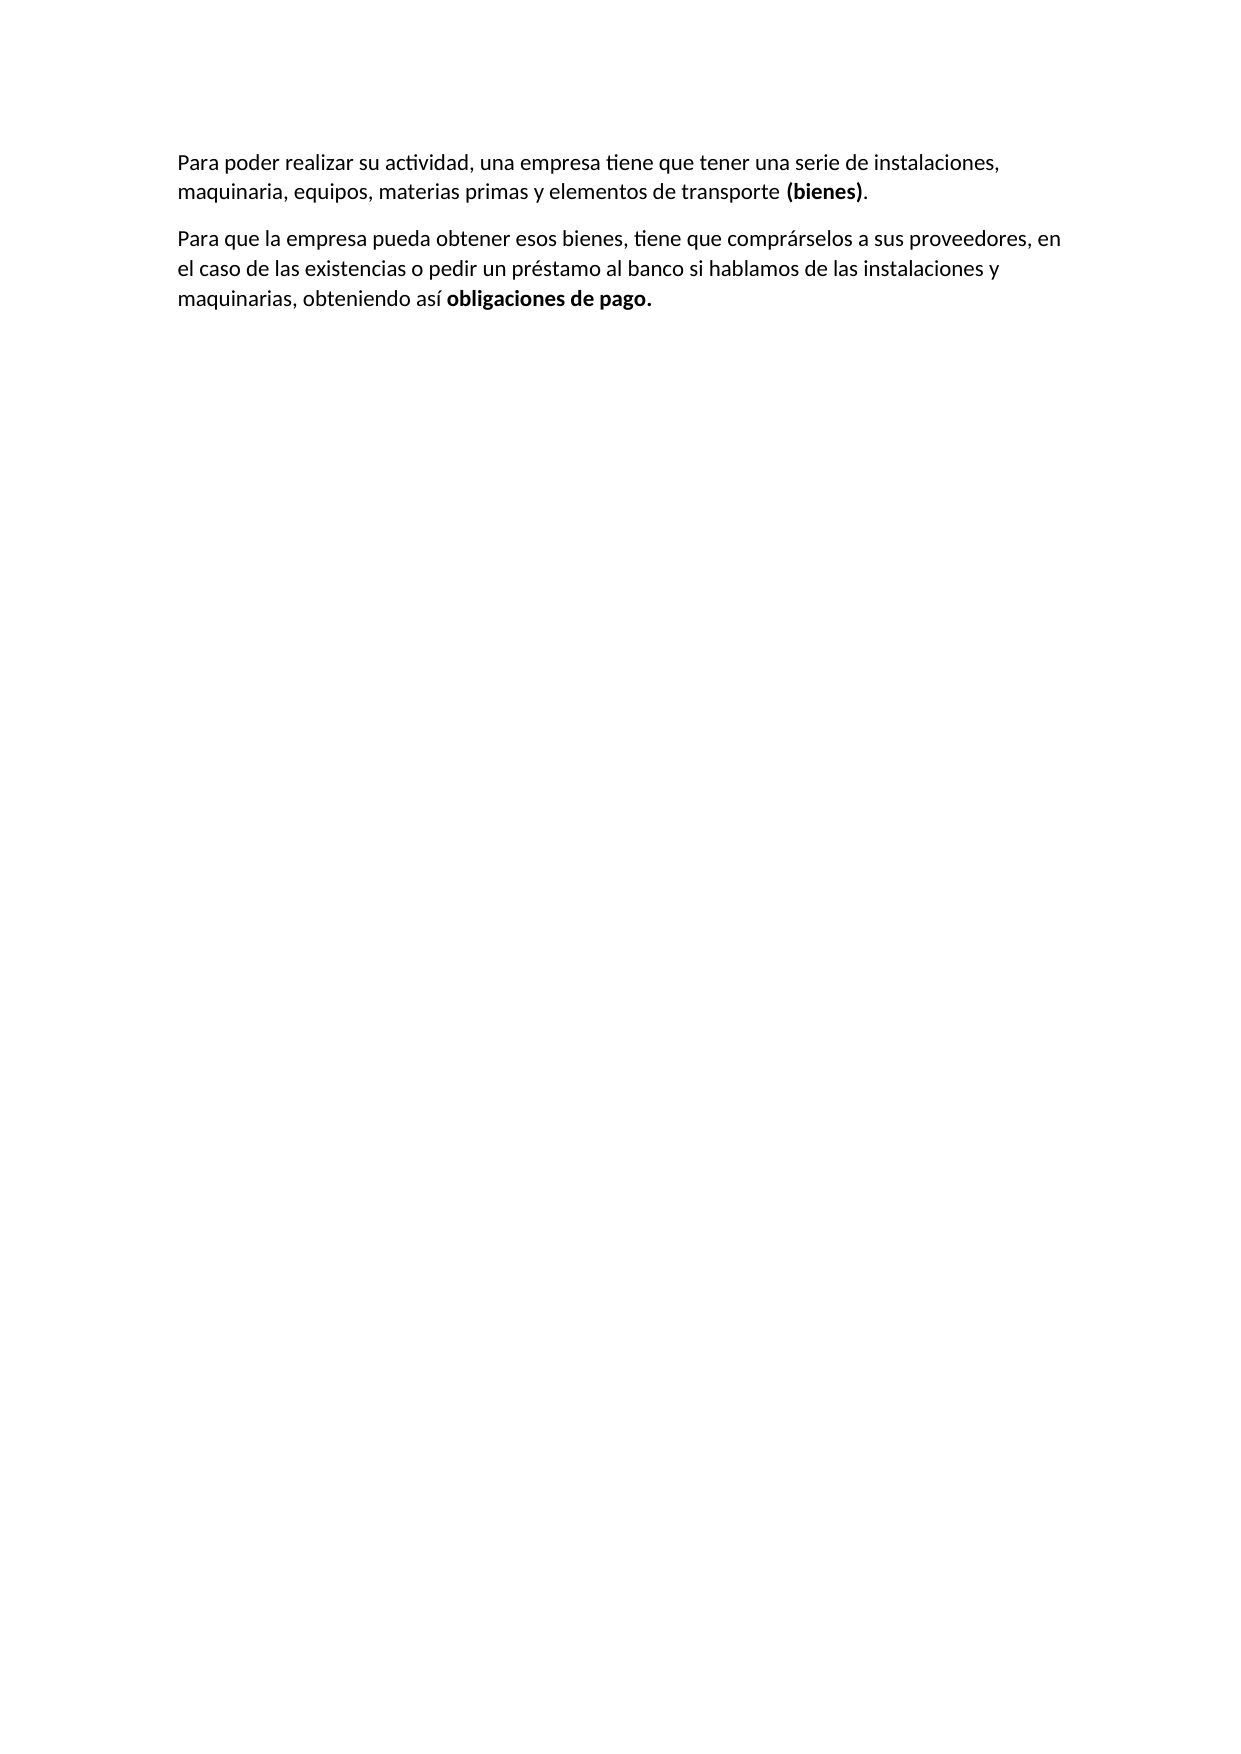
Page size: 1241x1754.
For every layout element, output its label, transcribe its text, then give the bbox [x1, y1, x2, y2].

text Para que la empresa pueda obtener esos bienes, tiene que comprárselos a sus proveedores, en el caso de las existencias o pedir un préstamo al banco si hablamos de las instalaciones y maquinarias, obteniendo así obligaciones de pago. [177, 224, 1063, 312]
text Para poder realizar su actividad, una empresa tiene que tener una serie de instalaciones, maquinaria, equipos, materias primas y elementos de transporte (bienes). [177, 148, 1063, 206]
